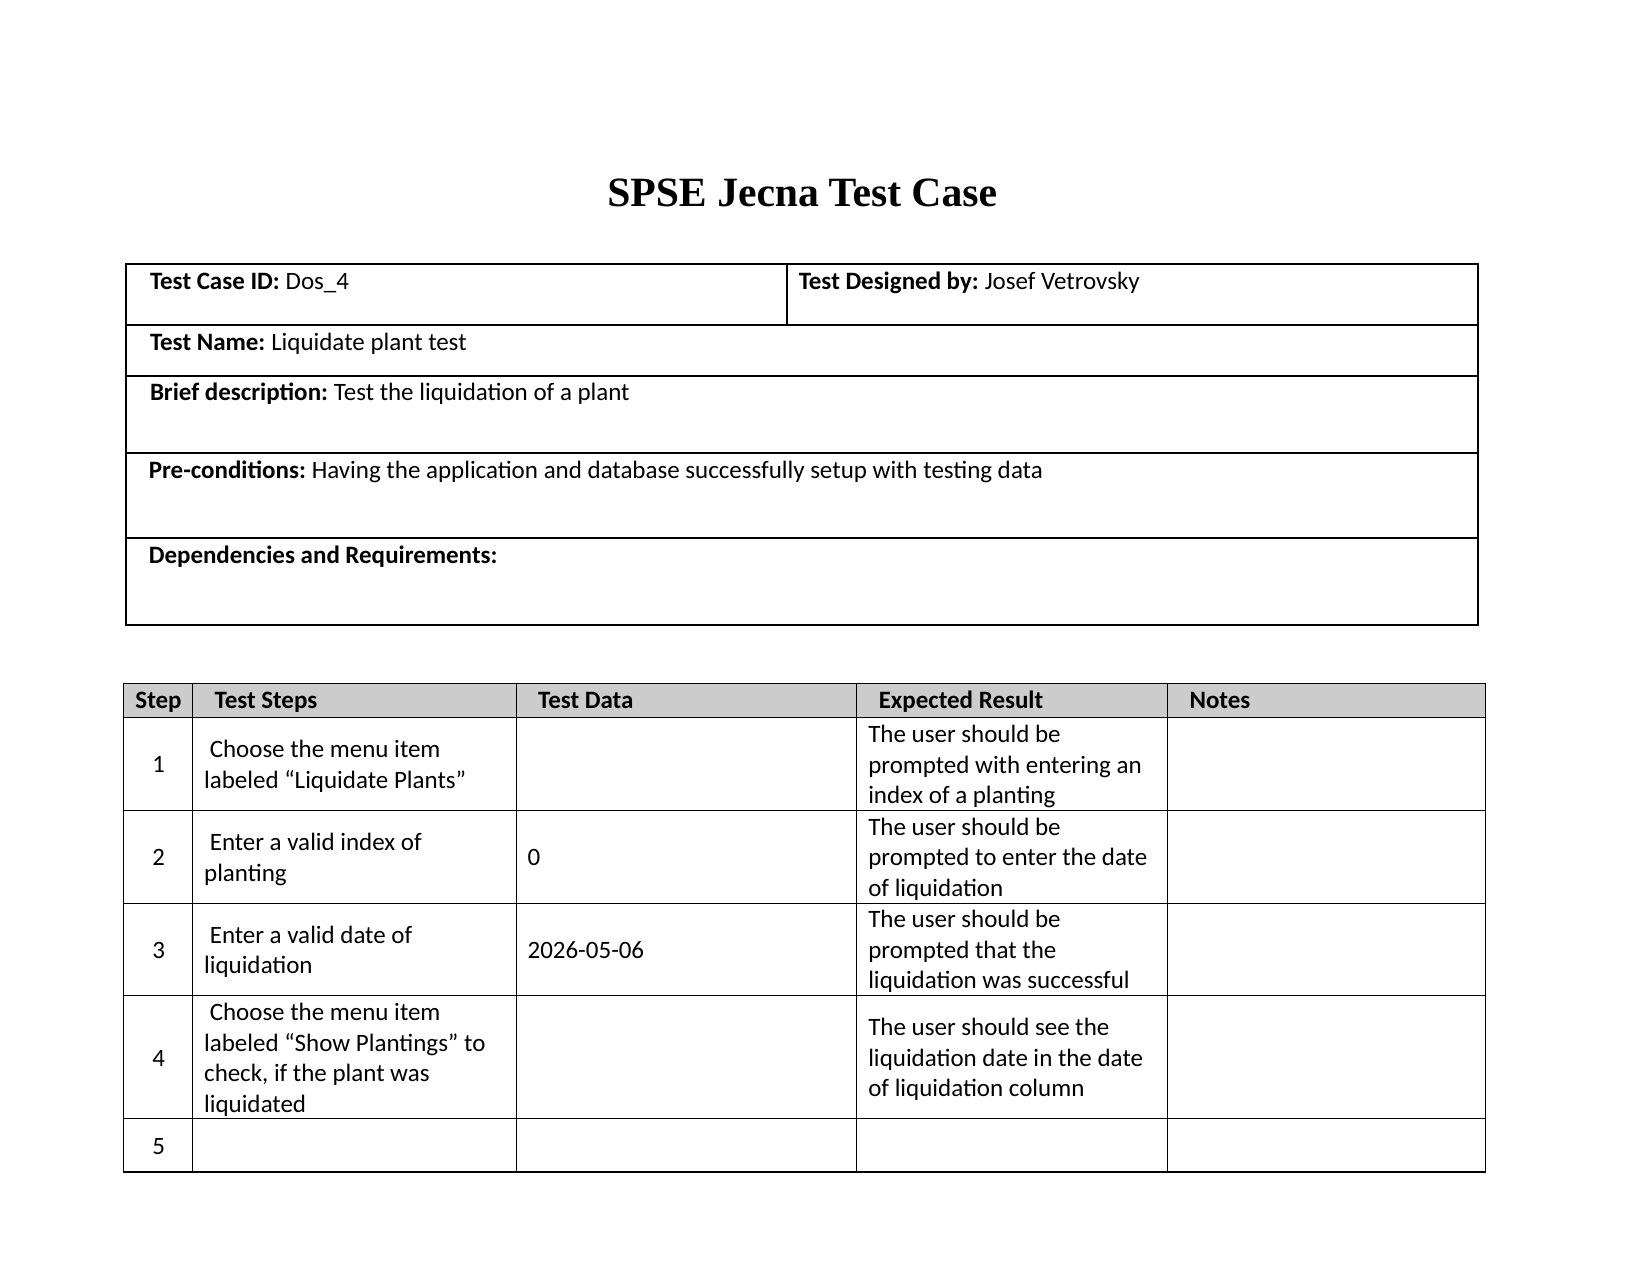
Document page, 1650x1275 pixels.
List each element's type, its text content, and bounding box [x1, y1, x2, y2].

table_cell 5 [124, 1119, 192, 1171]
table_header Notes [1168, 684, 1485, 717]
table_cell 2 [124, 811, 192, 902]
table_header [126, 73, 1478, 119]
table_cell [1168, 904, 1485, 995]
table_cell 0 [517, 811, 856, 902]
table_header Expected Result [857, 684, 1167, 717]
table_cell [1168, 1119, 1485, 1171]
table_cell [857, 1119, 1167, 1171]
table_cell Pre-conditions: Having the application and database successfully setup with testing data [127, 454, 1477, 537]
table_cell SPSE Jecna Test Case [126, 119, 1478, 263]
table_cell The user should be prompted to enter the date of liquidation [857, 811, 1167, 902]
table_cell [517, 718, 856, 810]
table_cell 2026-05-06 [517, 904, 856, 995]
table_cell Brief description: Test the liquidation of a plant [127, 377, 1477, 452]
table_cell Test Case ID: Dos_4 [127, 265, 786, 324]
table_cell Enter a valid date of liquidation [193, 904, 516, 995]
table_cell [193, 1119, 516, 1171]
table_cell [517, 1119, 856, 1171]
table_header Step [124, 684, 192, 717]
table_cell Test Designed by: Josef Vetrovsky [788, 265, 1477, 324]
table_header Test Steps [193, 684, 516, 717]
table_header Test Data [517, 684, 856, 717]
table_cell [1168, 996, 1485, 1118]
table_cell Dependencies and Requirements: [127, 539, 1477, 624]
table_cell Choose the menu item labeled “Show Plantings” to check, if the plant was liquidated [193, 996, 516, 1118]
table_cell The user should be prompted that the liquidation was successful [857, 904, 1167, 995]
table_cell Choose the menu item labeled “Liquidate Plants” [193, 718, 516, 810]
table_cell [1168, 718, 1485, 810]
table_cell [517, 996, 856, 1118]
table_cell 3 [124, 904, 192, 995]
table_cell The user should be prompted with entering an index of a planting [857, 718, 1167, 810]
table_cell 4 [124, 996, 192, 1118]
table_cell The user should see the liquidation date in the date of liquidation column [857, 996, 1167, 1118]
table_cell Test Name: Liquidate plant test [127, 326, 1477, 374]
table_cell 1 [124, 718, 192, 810]
table_cell [1168, 811, 1485, 902]
table_cell Enter a valid index of planting [193, 811, 516, 902]
